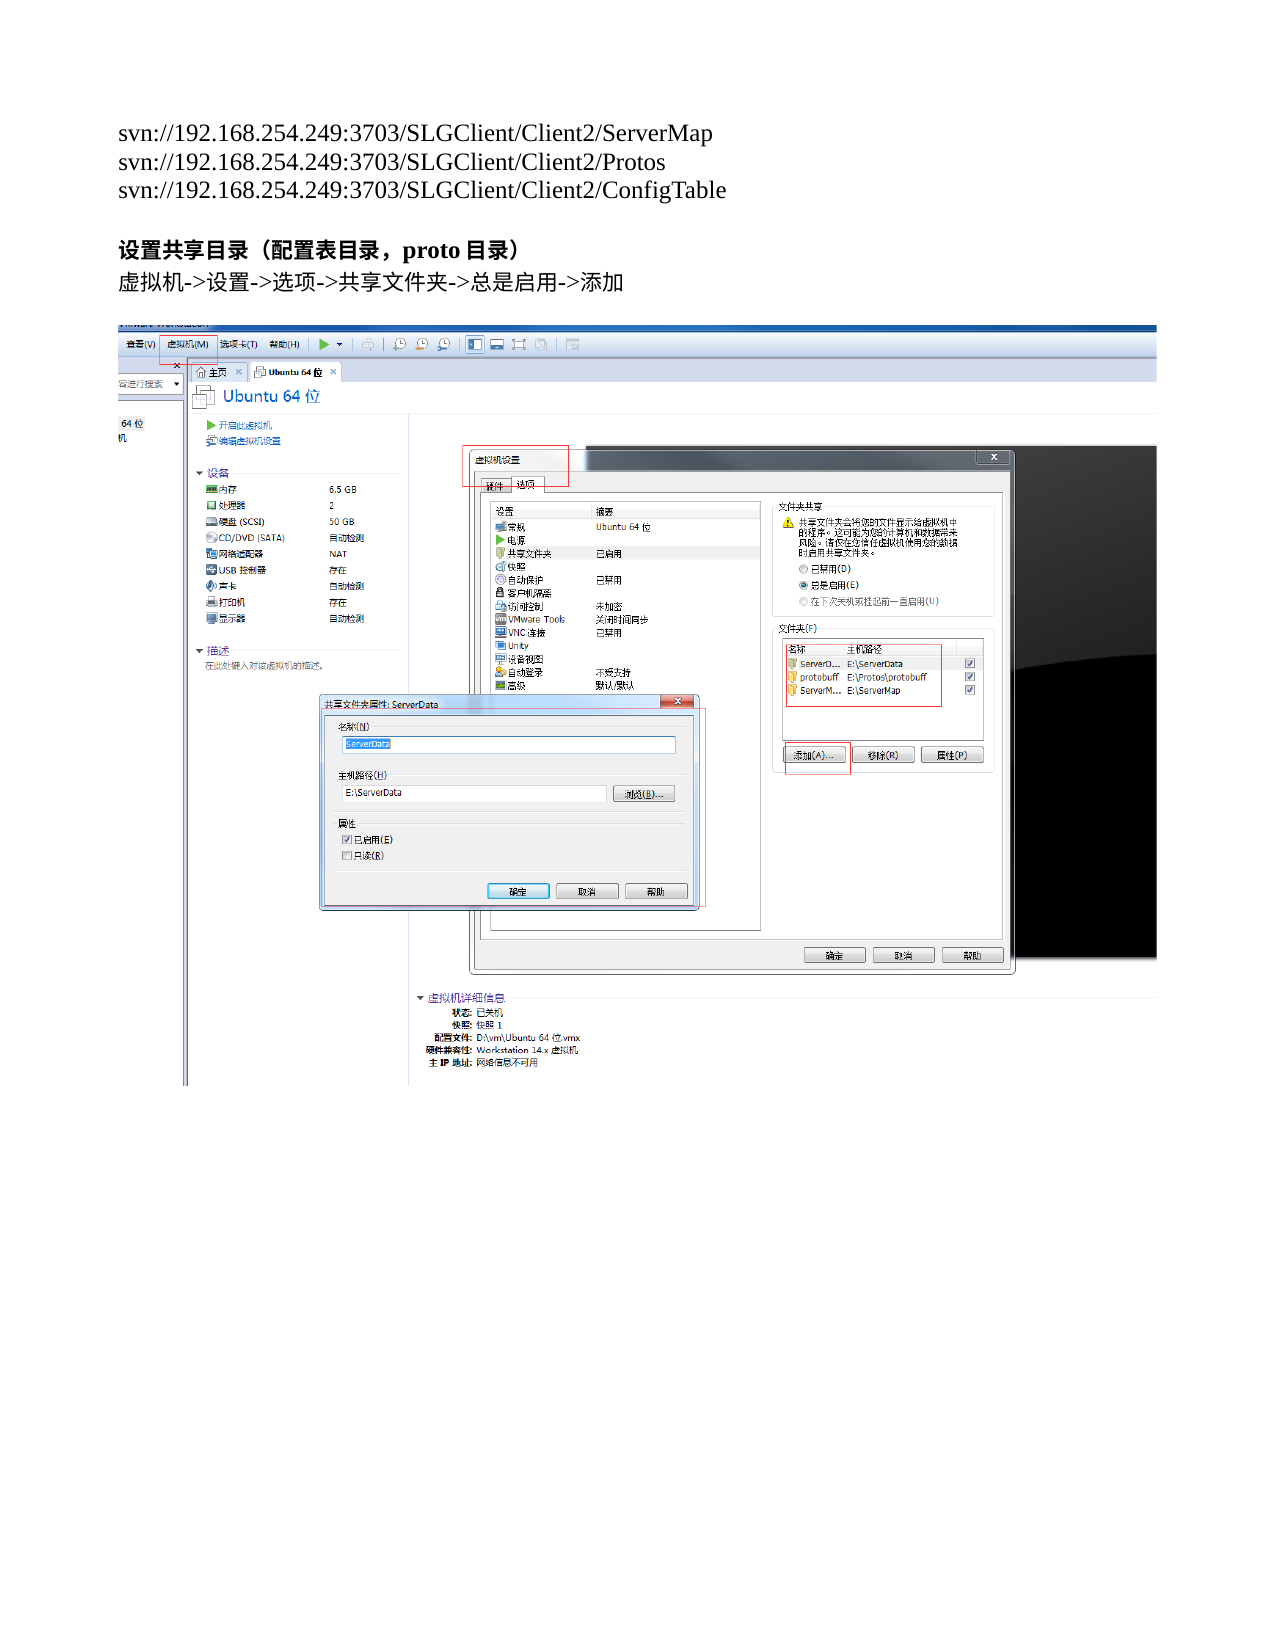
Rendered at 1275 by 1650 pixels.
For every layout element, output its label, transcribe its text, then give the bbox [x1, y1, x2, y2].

text svn://192.168.254.249:3703/SLGClient/Client2/ServerMap [118, 118, 1157, 147]
text svn://192.168.254.249:3703/SLGClient/Client2/ConfigTable [118, 176, 1157, 204]
picture [118, 325, 1157, 1086]
text 设置共享目录（配置表目录，proto目录） [118, 233, 1157, 265]
text 虚拟机->设置->选项->共享文件夹->总是启用->添加 [118, 265, 1157, 296]
text svn://192.168.254.249:3703/SLGClient/Client2/Protos [118, 147, 1157, 176]
